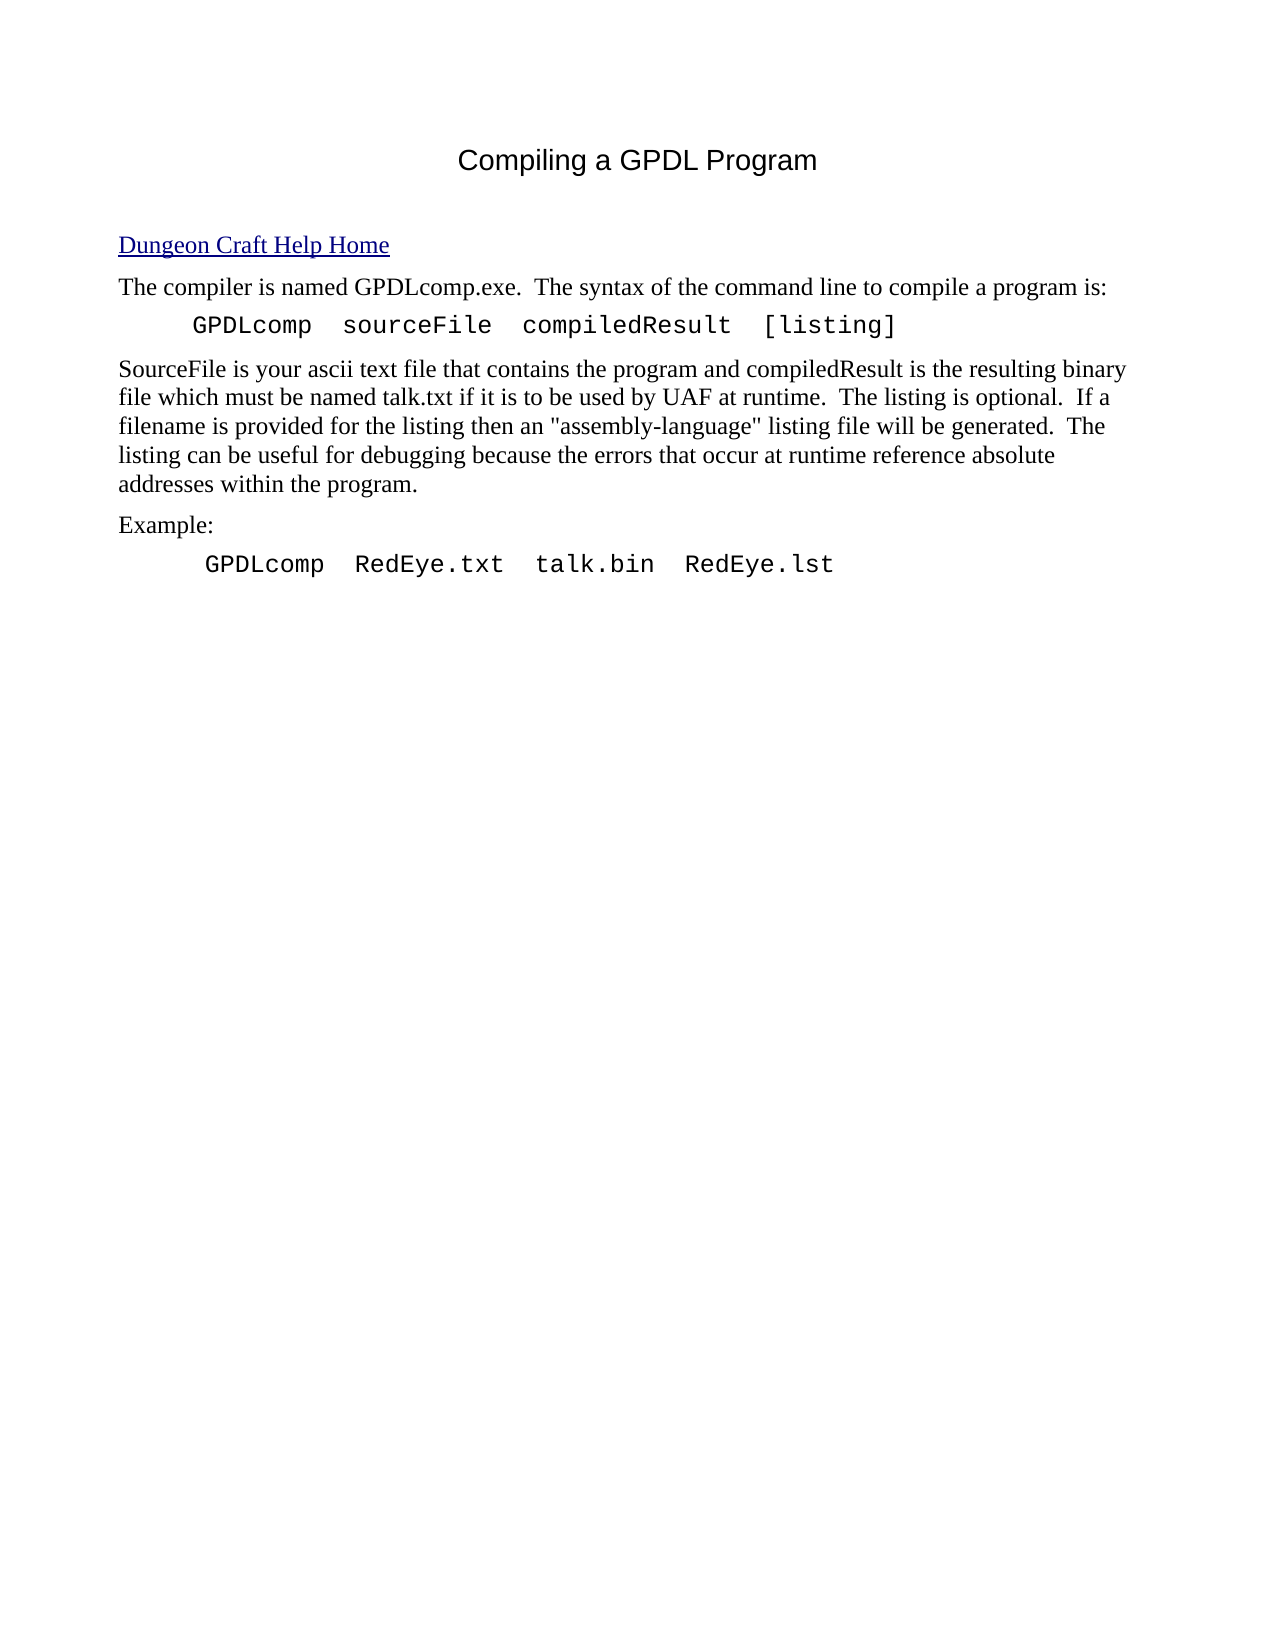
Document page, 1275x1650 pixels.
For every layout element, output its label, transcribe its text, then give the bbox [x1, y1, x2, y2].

text GPDLcomp RedEye.txt talk.bin RedEye.lst [192, 551, 1157, 579]
text The compiler is named GPDLcomp.exe. The syntax of the command line to compile a program is: [118, 272, 1157, 300]
text SourceFile is your ascii text file that contains the program and compiledResult is the resulting binary file which must be named talk.txt if it is to be used by UAF at runtime. The listing is optional. If a filename is provided for the listing then an "assembly-language" listing file will be generated. The listing can be useful for debugging because the errors that occur at runtime reference absolute addresses within the program. [118, 354, 1157, 497]
text Dungeon Craft Help Home [118, 230, 1157, 259]
text Example: [118, 510, 1157, 539]
subtitle Compiling a GPDL Program [118, 143, 1157, 177]
text GPDLcomp sourceFile compiledResult [listing] [192, 313, 1157, 341]
